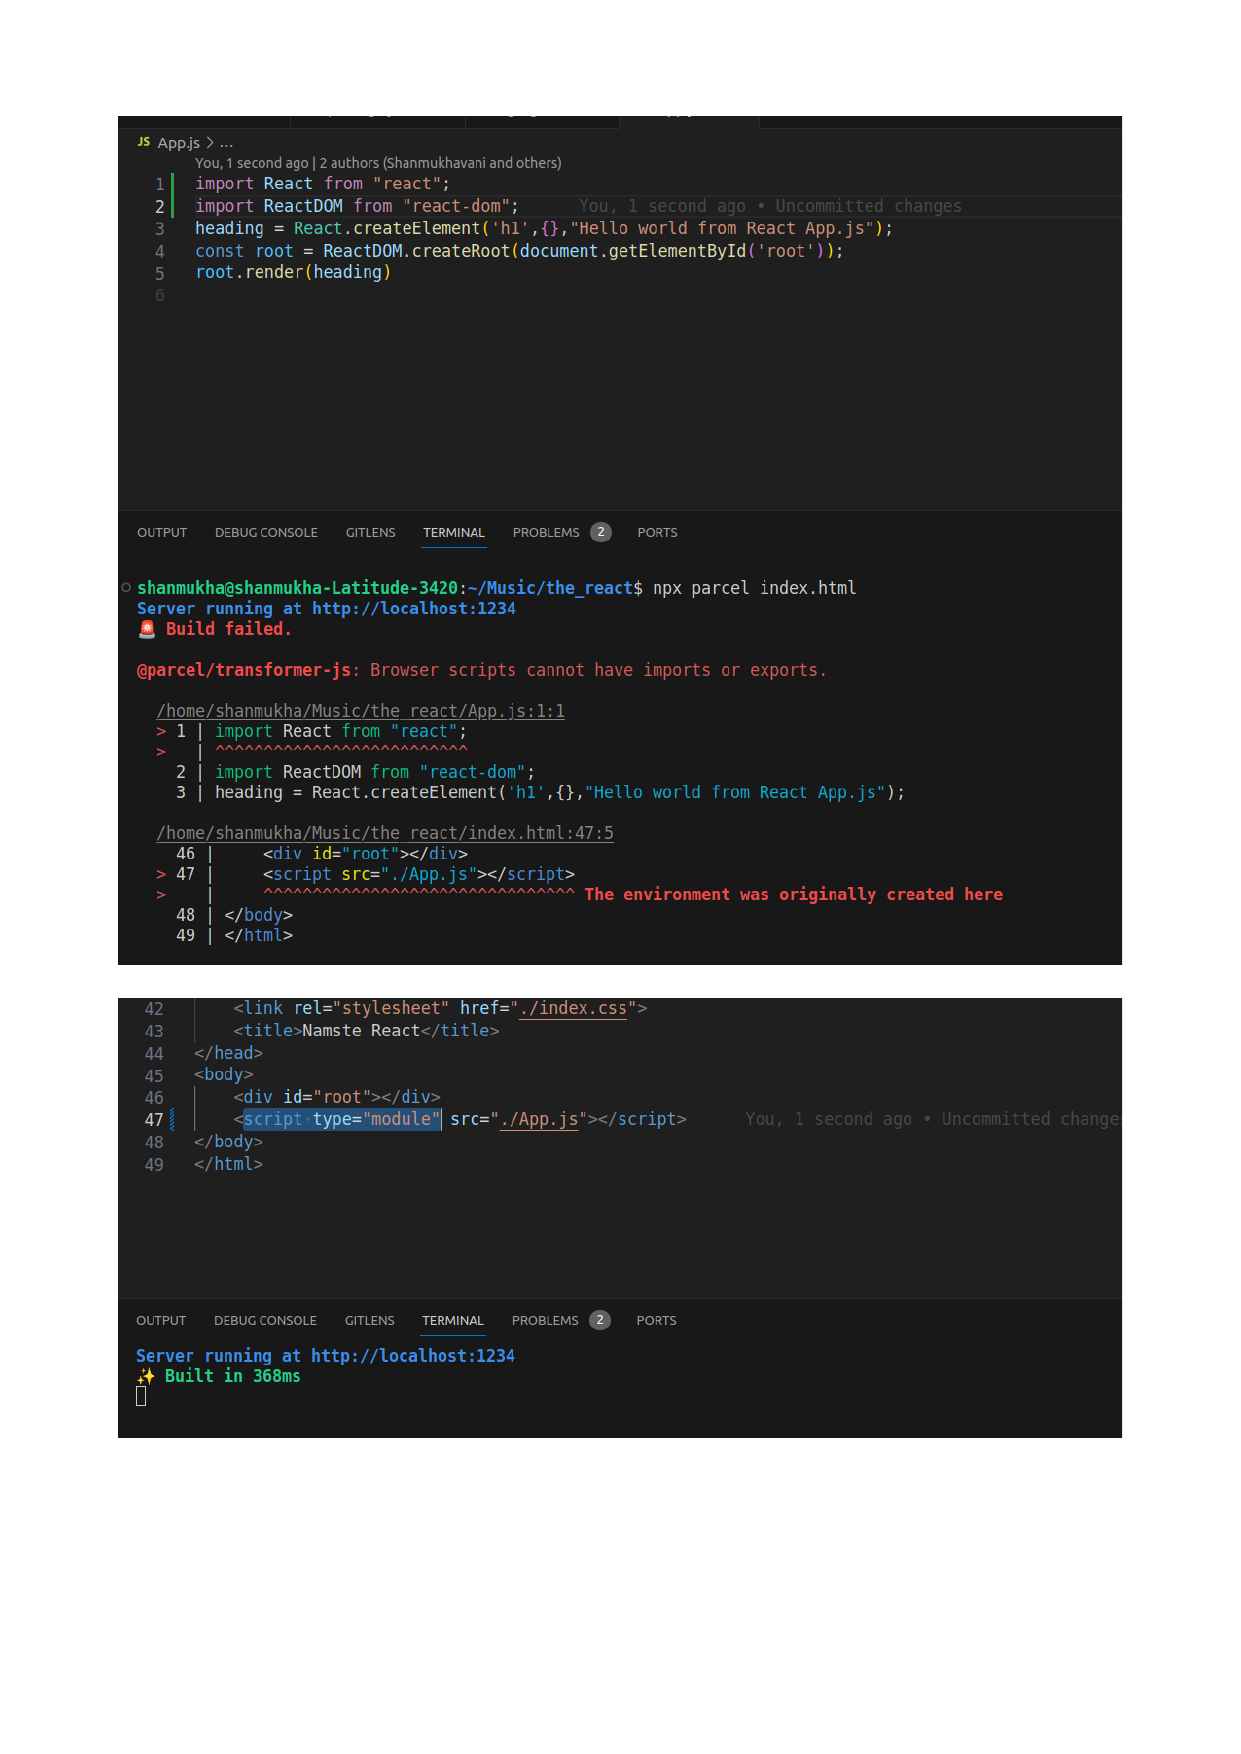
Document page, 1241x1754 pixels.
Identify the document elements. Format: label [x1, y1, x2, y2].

picture [118, 116, 1123, 965]
picture [118, 998, 1123, 1438]
